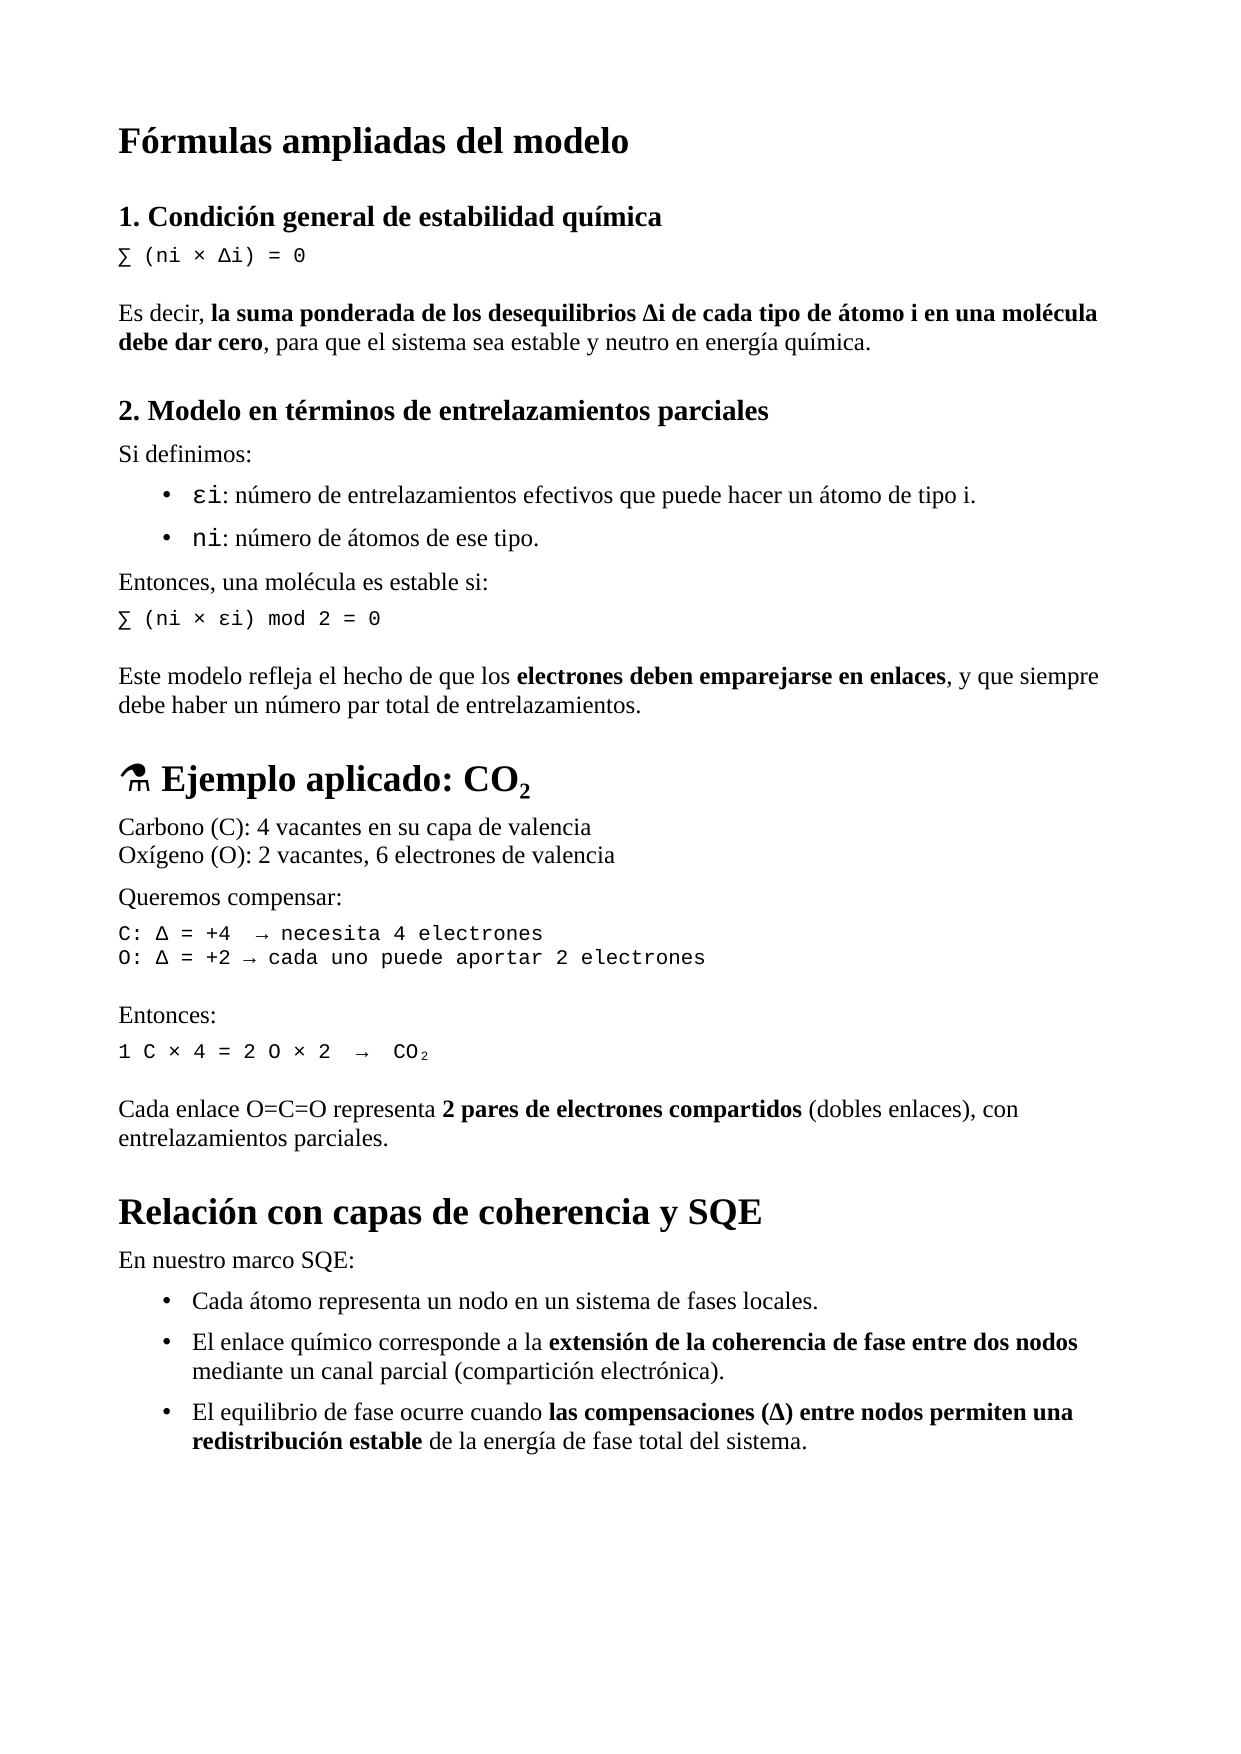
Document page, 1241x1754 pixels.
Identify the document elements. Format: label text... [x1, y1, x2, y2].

subtitle Fórmulas ampliadas del modelo [118, 118, 1122, 161]
text O: Δ = +2 → cada uno puede aportar 2 electrones [118, 947, 1122, 970]
text En nuestro marco SQE: [118, 1245, 1122, 1274]
subtitle 1. Condición general de estabilidad química [118, 199, 1122, 232]
list εi: número de entrelazamientos efectivos que puede hacer un átomo de tipo i. [162, 480, 1122, 511]
text Si definimos: [118, 439, 1122, 468]
text ∑ (ni × εi) mod 2 = 0 [118, 608, 1122, 632]
list ni: número de átomos de ese tipo. [162, 523, 1122, 554]
text 1 C × 4 = 2 O × 2 → CO₂ [118, 1041, 1122, 1065]
text ∑ (ni × Δi) = 0 [118, 245, 1122, 268]
text Es decir, la suma ponderada de los desequilibrios Δi de cada tipo de átomo i en una molécula debe dar cero, para que el sistema sea estable y neutro en energía química. [118, 298, 1122, 355]
text Carbono (C): 4 vacantes en su capa de valencia Oxígeno (O): 2 vacantes, 6 electrones de valencia [118, 812, 1122, 869]
list El equilibrio de fase ocurre cuando las compensaciones (Δ) entre nodos permiten una redistribución estable de la energía de fase total del sistema. [162, 1397, 1122, 1455]
subtitle Relación con capas de coherencia y SQE [118, 1189, 1122, 1232]
text C: Δ = +4 → necesita 4 electrones [118, 923, 1122, 947]
list Cada átomo representa un nodo en un sistema de fases locales. [162, 1286, 1122, 1315]
text Entonces: [118, 1000, 1122, 1029]
subtitle ⚗️ Ejemplo aplicado: CO₂ [118, 756, 1122, 799]
subtitle 2. Modelo en términos de entrelazamientos parciales [118, 393, 1122, 426]
list El enlace químico corresponde a la extensión de la coherencia de fase entre dos nodos mediante un canal parcial (compartición electrónica). [162, 1327, 1122, 1385]
text Queremos compensar: [118, 882, 1122, 911]
text Entonces, una molécula es estable si: [118, 567, 1122, 596]
text Este modelo refleja el hecho de que los electrones deben emparejarse en enlaces, y que siempre debe haber un número par total de entrelazamientos. [118, 661, 1122, 719]
text Cada enlace O=C=O representa 2 pares de electrones compartidos (dobles enlaces), con entrelazamientos parciales. [118, 1094, 1122, 1152]
